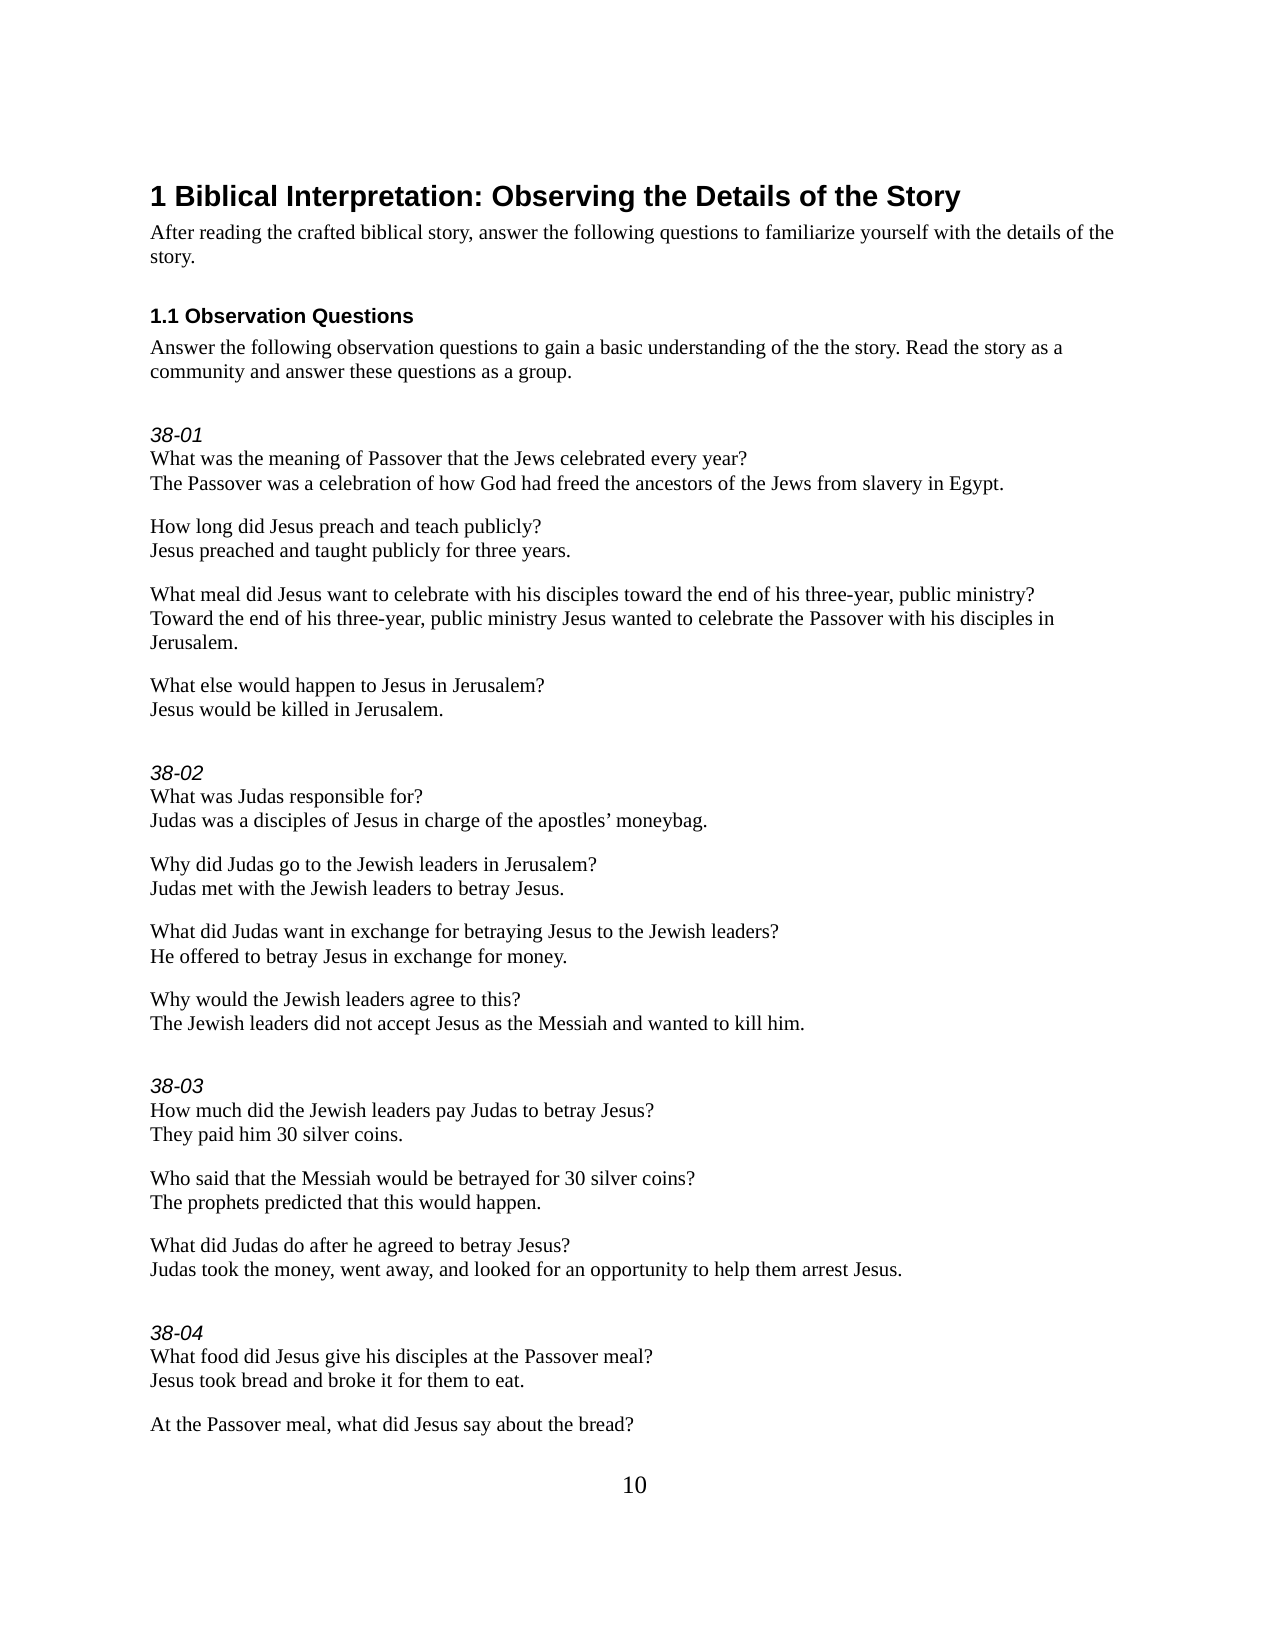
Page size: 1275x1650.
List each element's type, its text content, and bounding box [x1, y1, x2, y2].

text What was the meaning of Passover that the Jews celebrated every year? The Passover was a celebration of how God had freed the ancestors of the Jews from slavery in Egypt. [150, 446, 1125, 494]
subtitle 38-03 [150, 1074, 1125, 1098]
text What food did Jesus give his disciples at the Passover meal? Jesus took bread and broke it for them to eat. [150, 1344, 1125, 1392]
subtitle 38-02 [150, 760, 1125, 784]
text What else would happen to Jesus in Jerusalem? Jesus would be killed in Jerusalem. [150, 673, 1125, 721]
text What did Judas want in exchange for betraying Jesus to the Jewish leaders? He offered to betray Jesus in exchange for money. [150, 919, 1125, 968]
text Answer the following observation questions to gain a basic understanding of the the story. Read the story as a community and answer these questions as a group. [150, 335, 1125, 383]
text Why would the Jewish leaders agree to this? The Jewish leaders did not accept Jesus as the Messiah and wanted to kill him. [150, 987, 1125, 1035]
text How long did Jesus preach and teach publicly? Jesus preached and taught publicly for three years. [150, 514, 1125, 562]
text After reading the crafted biblical story, answer the following questions to familiarize yourself with the details of the story. [150, 220, 1125, 268]
subtitle 38-04 [150, 1320, 1125, 1344]
text What did Judas do after he agreed to betray Jesus? Judas took the money, went away, and looked for an opportunity to help them arrest Jesus. [150, 1233, 1125, 1281]
text Why did Judas go to the Jewish leaders in Jerusalem? Judas met with the Jewish leaders to betray Jesus. [150, 852, 1125, 900]
text How much did the Jewish leaders pay Judas to betray Jesus? They paid him 30 silver coins. [150, 1098, 1125, 1146]
text What meal did Jesus want to celebrate with his disciples toward the end of his three-year, public ministry? Toward the end of his three-year, public ministry Jesus wanted to celebrate the Passover with his disciples in Jerusalem. [150, 582, 1125, 654]
subtitle 38-01 [150, 422, 1125, 446]
text What was Judas responsible for? Judas was a disciples of Jesus in charge of the apostles’ moneybag. [150, 784, 1125, 832]
text At the Passover meal, what did Jesus say about the bread? [150, 1412, 1125, 1436]
text Who said that the Messiah would be betrayed for 30 silver coins? The prophets predicted that this would happen. [150, 1166, 1125, 1214]
subtitle 1.1 Observation Questions [150, 304, 1125, 328]
subtitle 1 Biblical Interpretation: Observing the Details of the Story [150, 179, 1125, 212]
